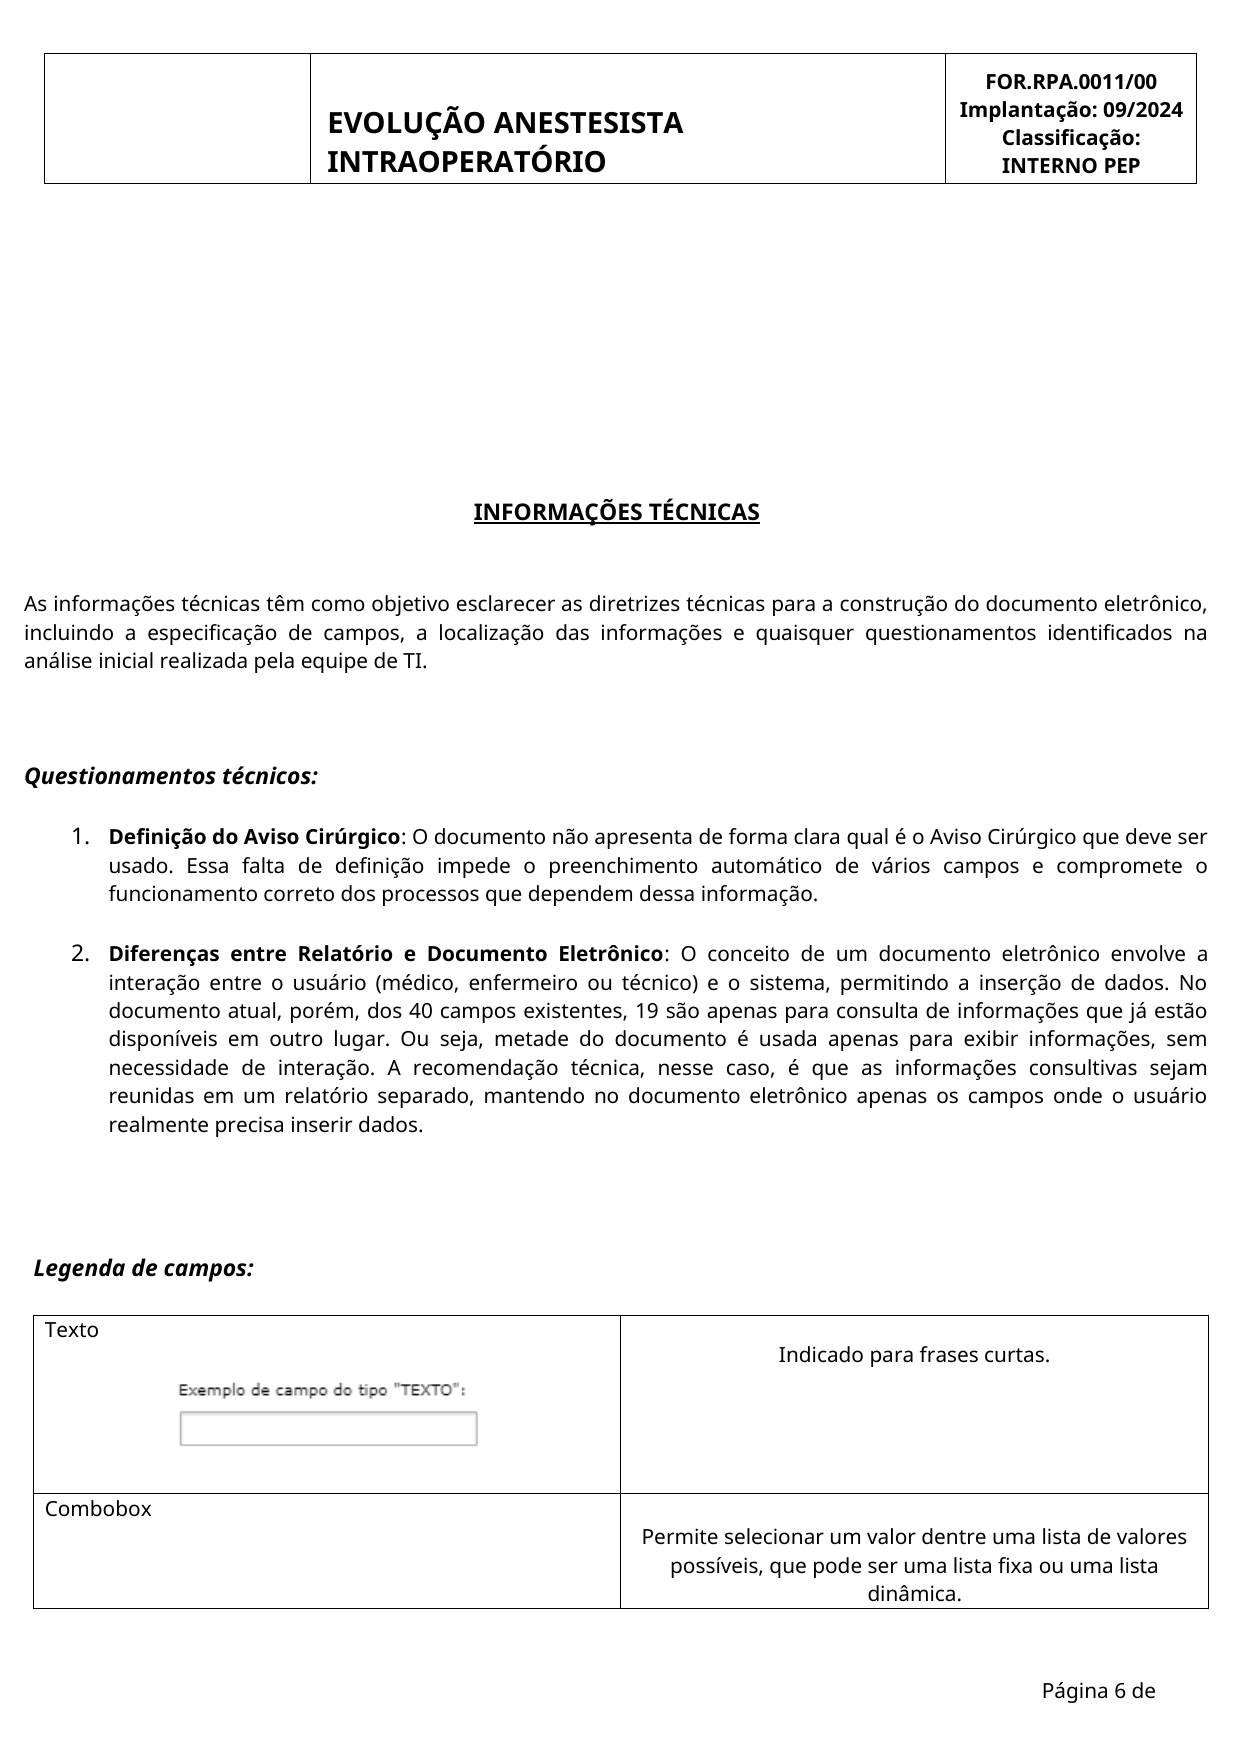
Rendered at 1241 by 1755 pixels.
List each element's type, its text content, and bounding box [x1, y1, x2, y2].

list Definição do Aviso Cirúrgico: O documento não apresenta de forma clara qual é o Aviso Cirúrgico que deve ser usado. Essa falta de definição impede o preenchimento automático de vários campos e compromete o funcionamento correto dos processos que dependem dessa informação. [71, 820, 1209, 908]
table_cell Combobox [34, 1494, 620, 1608]
list Diferenças entre Relatório e Documento Eletrônico: O conceito de um documento eletrônico envolve a interação entre o usuário (médico, enfermeiro ou técnico) e o sistema, permitindo a inserção de dados. No documento atual, porém, dos 40 campos existentes, 19 são apenas para consulta de informações que já estão disponíveis em outro lugar. Ou seja, metade do documento é usada apenas para exibir informações, sem necessidade de interação. A recomendação técnica, nesse caso, é que as informações consultivas sejam reunidas em um relatório separado, mantendo no documento eletrônico apenas os campos onde o usuário realmente precisa inserir dados. [71, 936, 1209, 1138]
table_cell Permite selecionar um valor dentre uma lista de valores possíveis, que pode ser uma lista fixa ou uma lista dinâmica. [621, 1494, 1208, 1608]
text INFORMAÇÕES TÉCNICAS [24, 496, 1209, 527]
table_header Indicado para frases curtas. [621, 1316, 1208, 1493]
text Questionamentos técnicos: [24, 760, 1209, 791]
text As informações técnicas têm como objetivo esclarecer as diretrizes técnicas para a construção do documento eletrônico, incluindo a especificação de campos, a localização das informações e quaisquer questionamentos identificados na análise inicial realizada pela equipe de TI. [24, 589, 1209, 675]
table_header Texto [34, 1316, 620, 1493]
text Legenda de campos: [33, 1252, 1209, 1283]
